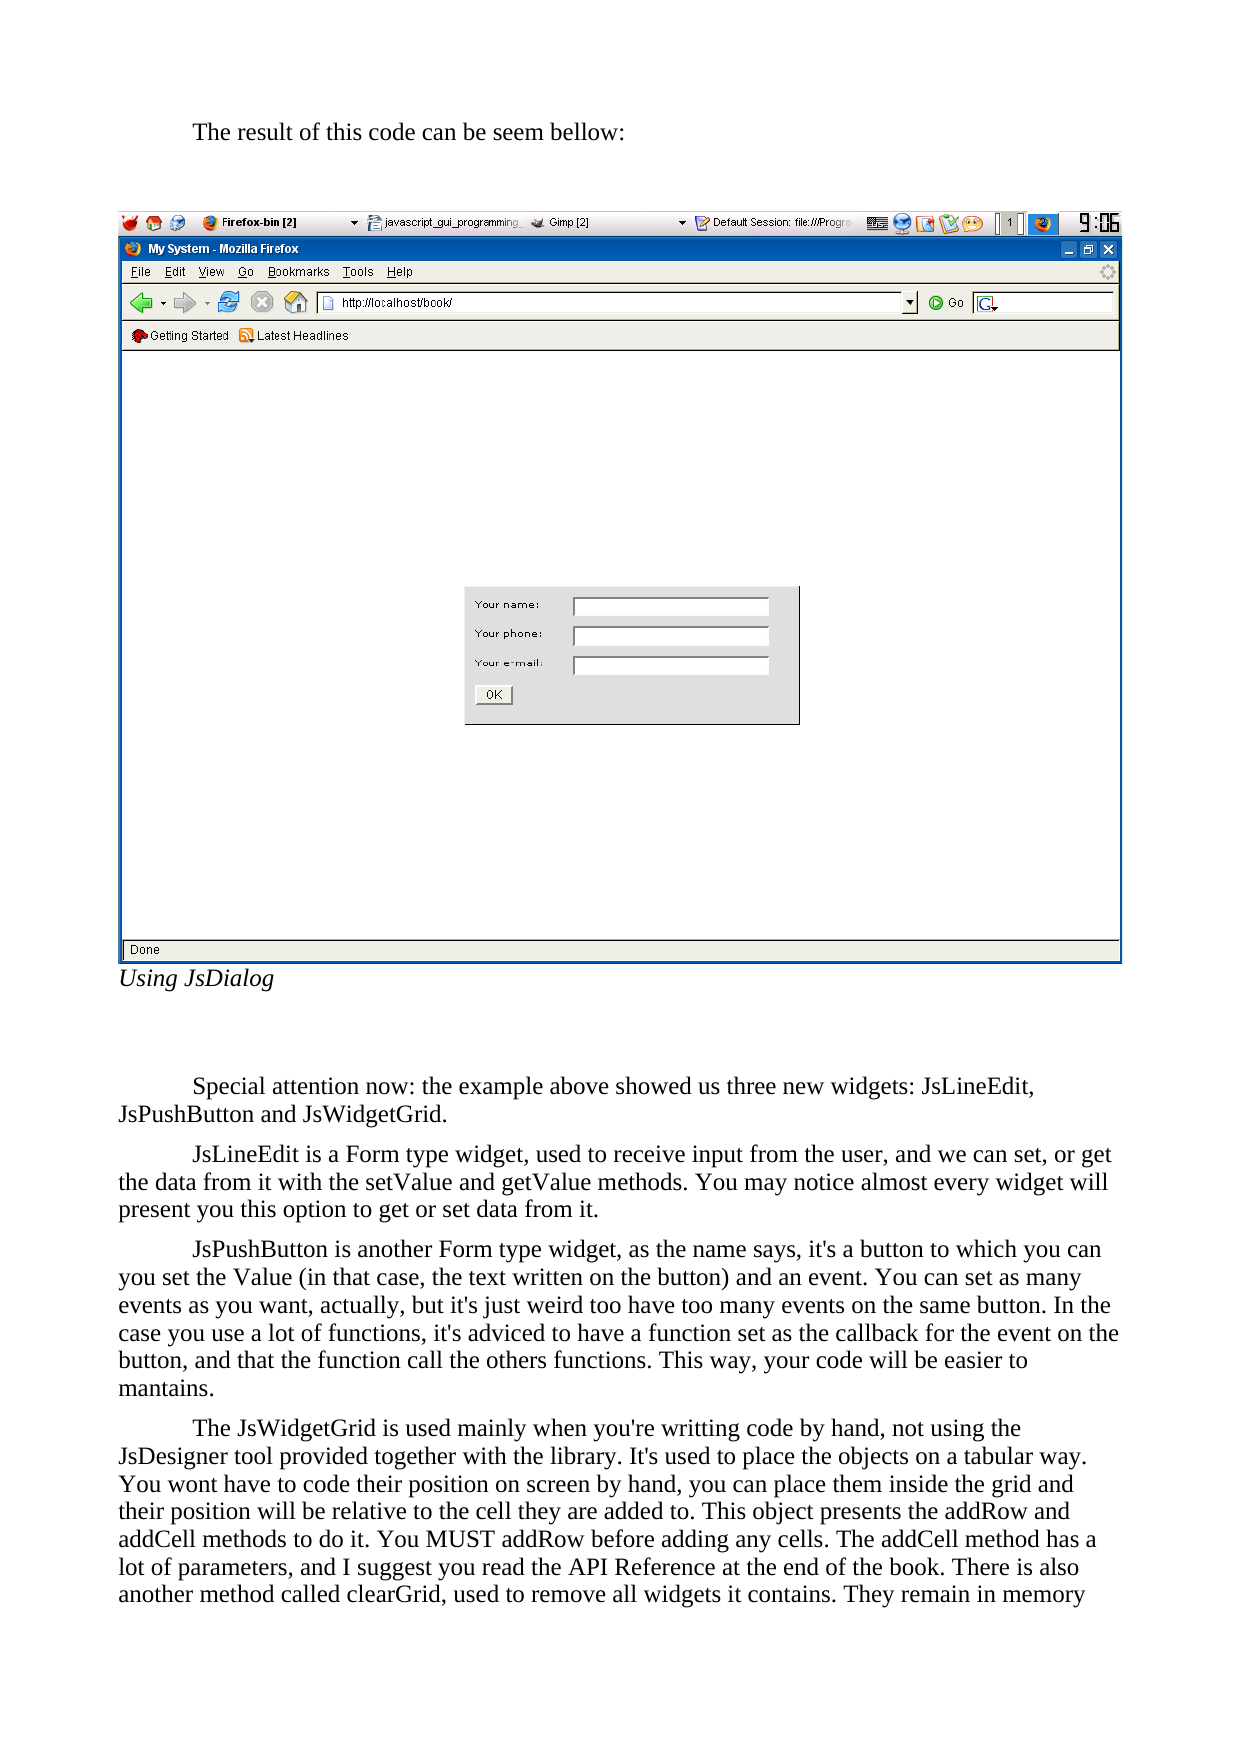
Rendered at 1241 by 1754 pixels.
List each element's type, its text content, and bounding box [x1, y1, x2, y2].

text Using JsDialog [118, 964, 1122, 992]
text JsPushButton is another Form type widget, as the name says, it's a button to which you can you set the Value (in that case, the text written on the button) and an event. You can set as many events as you want, actually, but it's just weird too have too many events on the same button. In the case you use a lot of functions, it's adviced to have a function set as the callback for the event on the button, and that the function call the others functions. This way, your code will be easier to mantains. [118, 1236, 1122, 1402]
text JsLineEdit is a Form type widget, used to receive input from the user, and we can set, or get the data from it with the setValue and getValue methods. You may notice almost every widget will present you this option to get or set data from it. [118, 1140, 1122, 1223]
text The JsWidgetGrid is used mainly when you're writting code by hand, not using the JsDesigner tool provided together with the library. It's used to place the objects on a tabular way. You wont have to code their position on screen by hand, you can place them inside the grid and their position will be relative to the cell they are added to. This object presents the addRow and addCell methods to do it. You MUST addRow before adding any cells. The addCell method has a lot of parameters, and I suggest you read the API Reference at the end of the book. There is also another method called clearGrid, used to remove all widgets it contains. They remain in memory [118, 1414, 1122, 1608]
text The result of this code can be seem bellow: [118, 118, 1122, 146]
text Special attention now: the example above showed us three new widgets: JsLineEdit, JsPushButton and JsWidgetGrid. [118, 1072, 1122, 1127]
picture [118, 211, 1123, 964]
